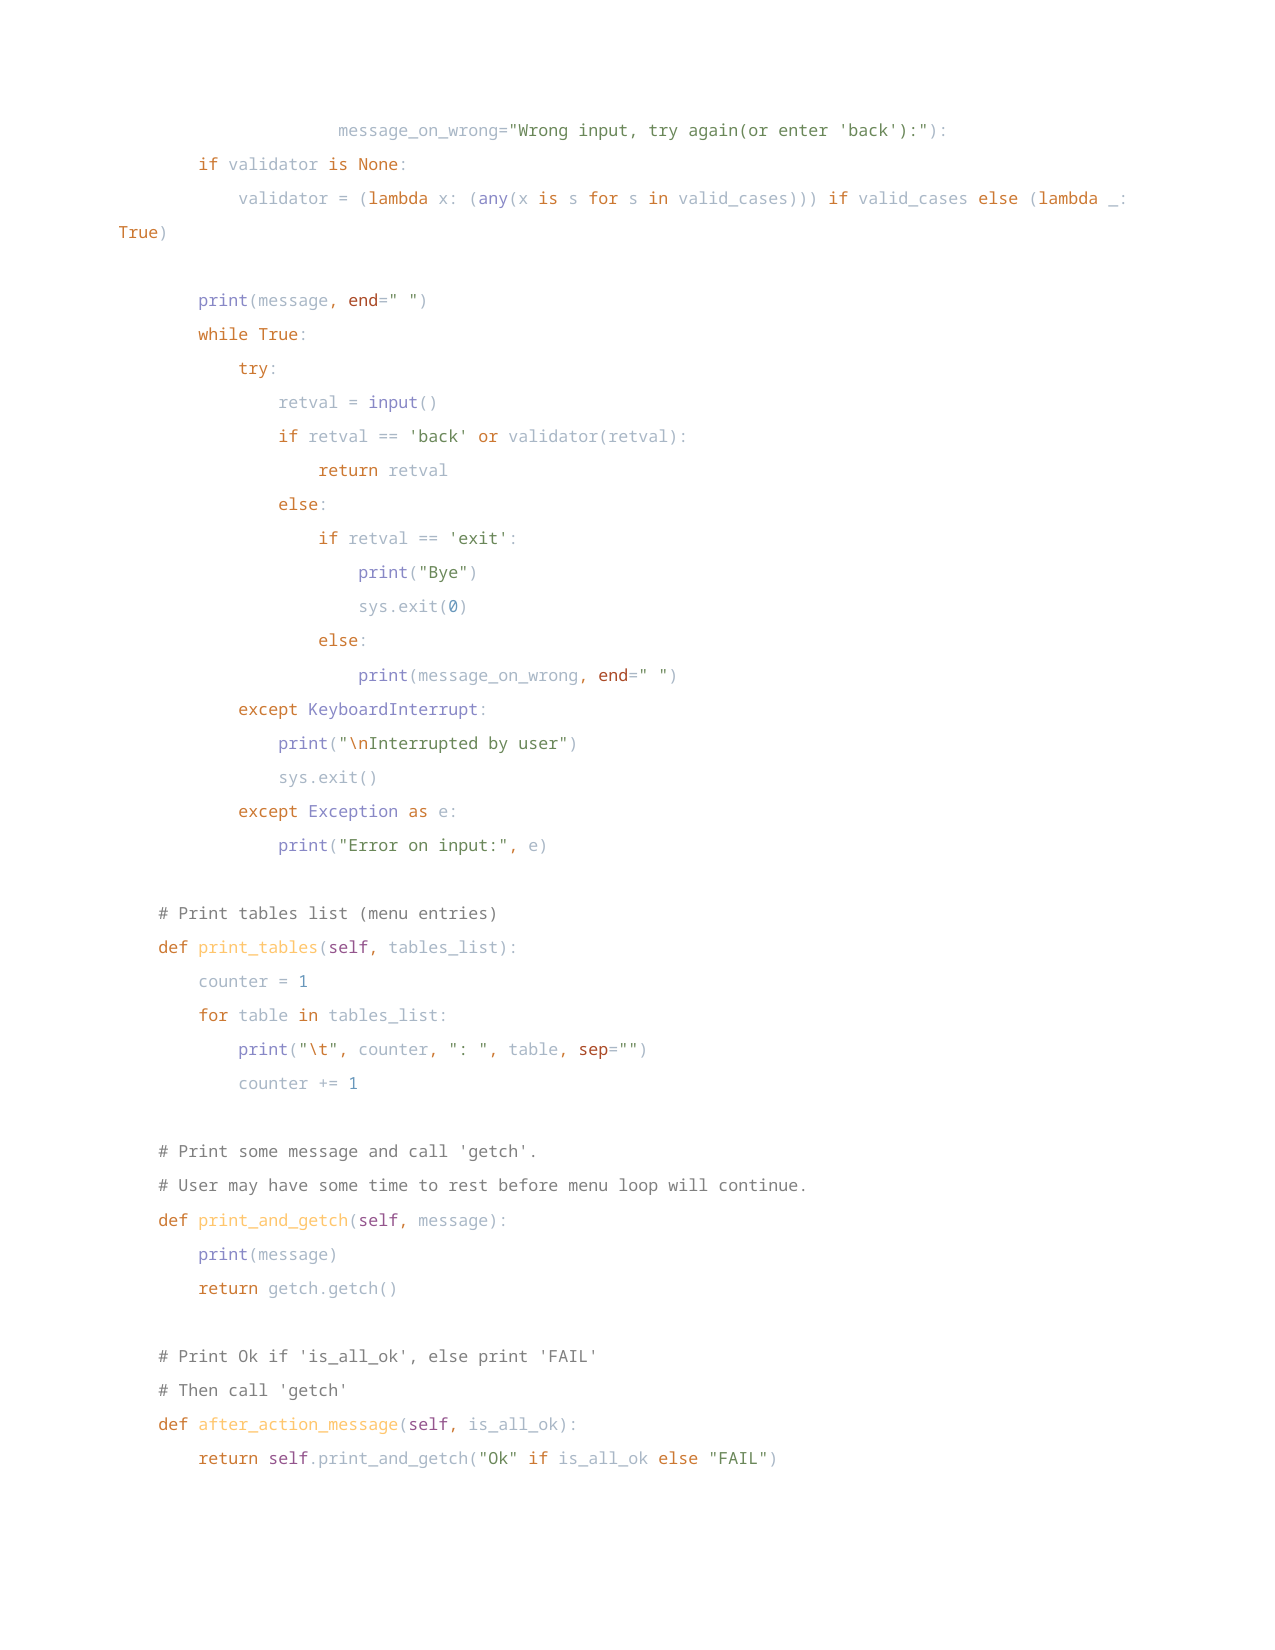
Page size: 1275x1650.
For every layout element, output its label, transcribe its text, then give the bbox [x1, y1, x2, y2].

text message_on_wrong="Wrong input, try again(or enter 'back'):"): if validator is None: validator = (lambda x: (any(x is s for s in valid_cases))) if valid_cases else (lambda _: True) print(message, end=" ") while True: try: retval = input() if retval == 'back' or validator(retval): return retval else: if retval == 'exit': print("Bye") sys.exit(0) else: print(message_on_wrong, end=" ") except KeyboardInterrupt: print("\nInterrupted by user") sys.exit() except Exception as e: print("Error on input:", e) # Print tables list (menu entries) def print_tables(self, tables_list): counter = 1 for table in tables_list: print("\t", counter, ": ", table, sep="") counter += 1 # Print some message and call 'getch'. # User may have some time to rest before menu loop will continue. def print_and_getch(self, message): print(message) return getch.getch() # Print Ok if 'is_all_ok', else print 'FAIL' # Then call 'getch' def after_action_message(self, is_all_ok): return self.print_and_getch("Ok" if is_all_ok else "FAIL") [118, 118, 1157, 1503]
